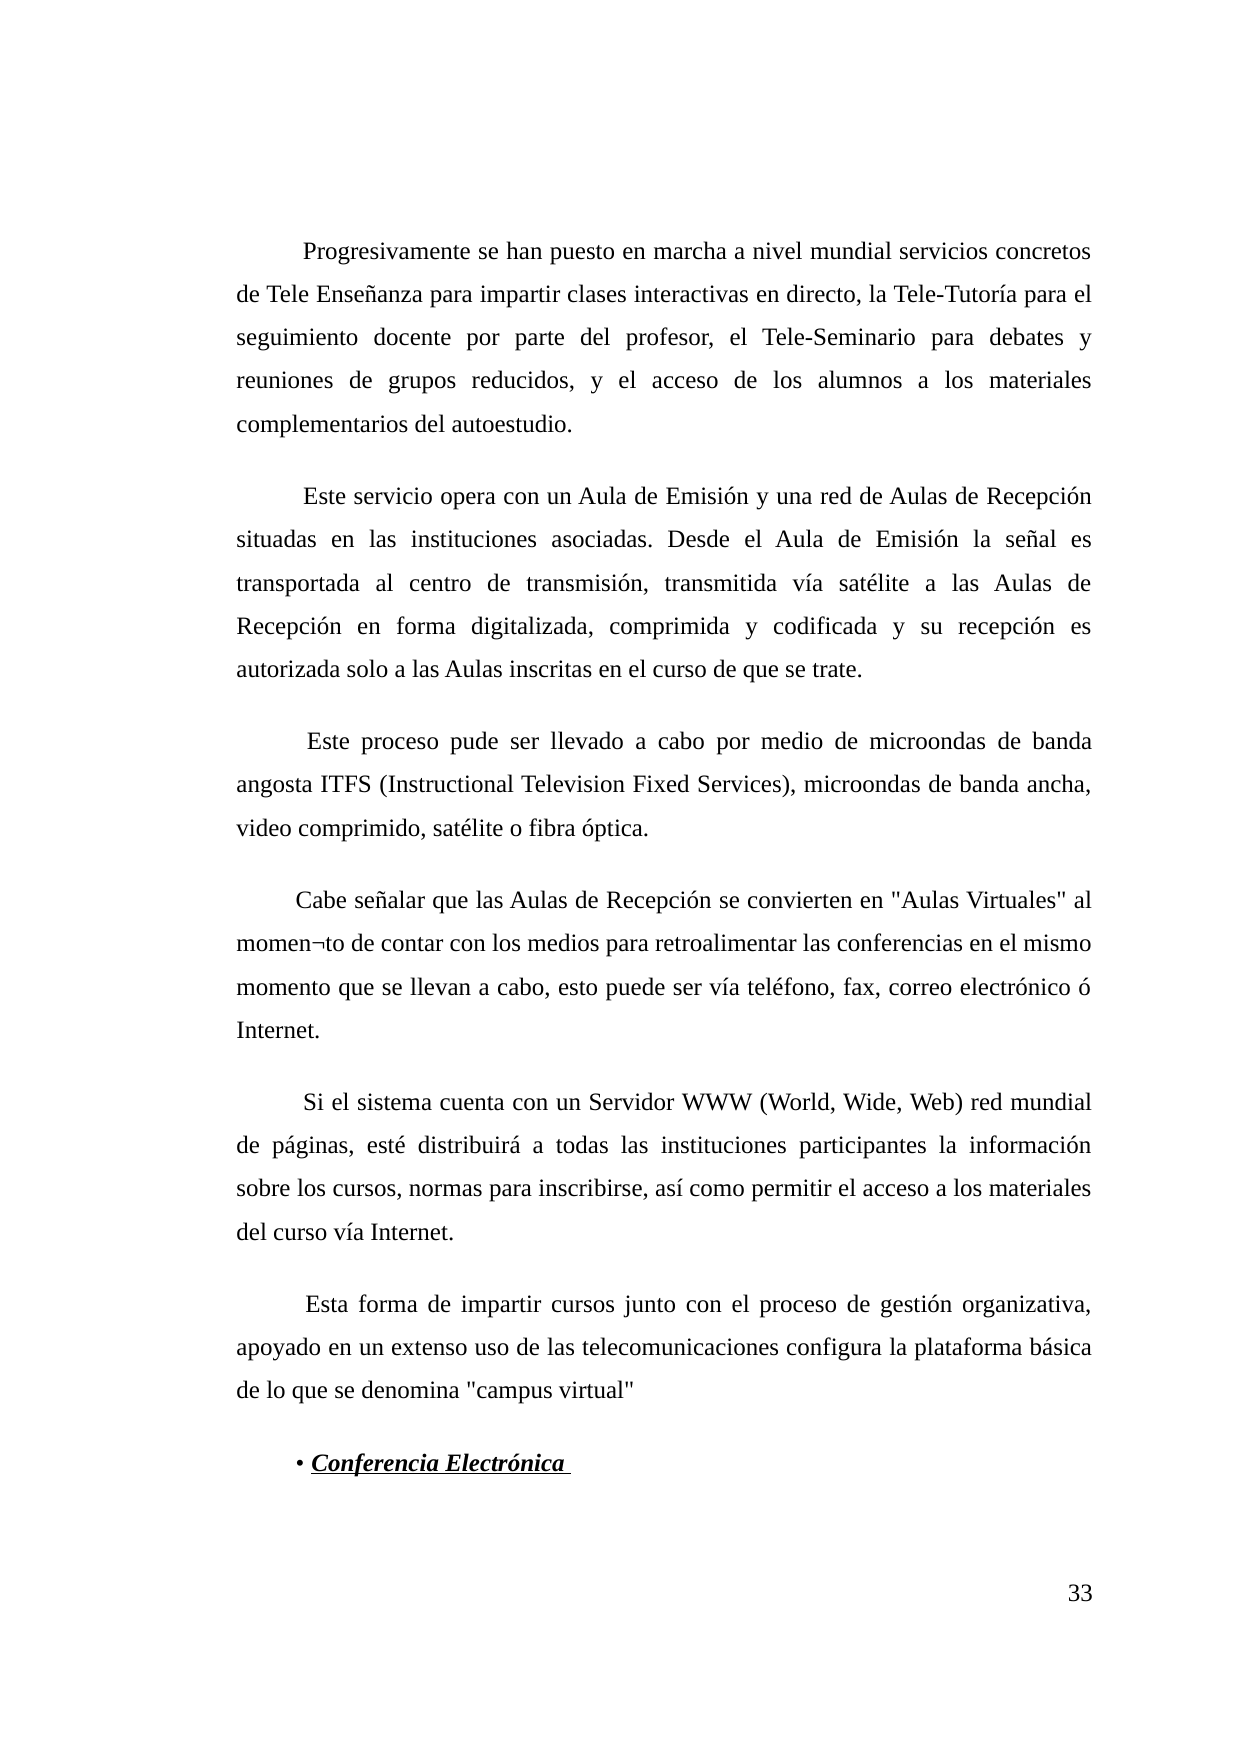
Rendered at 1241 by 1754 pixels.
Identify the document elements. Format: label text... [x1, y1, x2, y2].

text Este proceso pude ser llevado a cabo por medio de microondas de banda angosta ITFS (Instructional Television Fixed Services), microondas de banda ancha, video comprimido, satélite o fibra óptica. [236, 726, 1093, 841]
text Este servicio opera con un Aula de Emisión y una red de Aulas de Recepción situadas en las instituciones asociadas. Desde el Aula de Emisión la señal es transportada al centro de transmisión, transmitida vía satélite a las Aulas de Recepción en forma digitalizada, comprimida y codificada y su recepción es autorizada solo a las Aulas inscritas en el curso de que se trate. [236, 481, 1093, 683]
text Esta forma de impartir cursos junto con el proceso de gestión organizativa, apoyado en un extenso uso de las telecomunicaciones configura la plataforma básica de lo que se denomina "campus virtual" [236, 1289, 1093, 1404]
text Progresivamente se han puesto en marcha a nivel mundial servicios concretos de Tele Enseñanza para impartir clases interactivas en directo, la Tele-Tutoría para el seguimiento docente por parte del profesor, el Tele-Seminario para debates y reuniones de grupos reducidos, y el acceso de los alumnos a los materiales complementarios del autoestudio. [236, 236, 1093, 437]
text • Conferencia Electrónica [236, 1448, 1093, 1477]
text Si el sistema cuenta con un Servidor WWW (World, Wide, Web) red mundial de páginas, esté distribuirá a todas las instituciones participantes la información sobre los cursos, normas para inscribirse, así como permitir el acceso a los materiales del curso vía Internet. [236, 1087, 1093, 1245]
text Cabe señalar que las Aulas de Recepción se convierten en "Aulas Virtuales" al momen¬to de contar con los medios para retroalimentar las conferencias en el mismo momento que se llevan a cabo, esto puede ser vía teléfono, fax, correo electrónico ó Internet. [236, 885, 1093, 1043]
